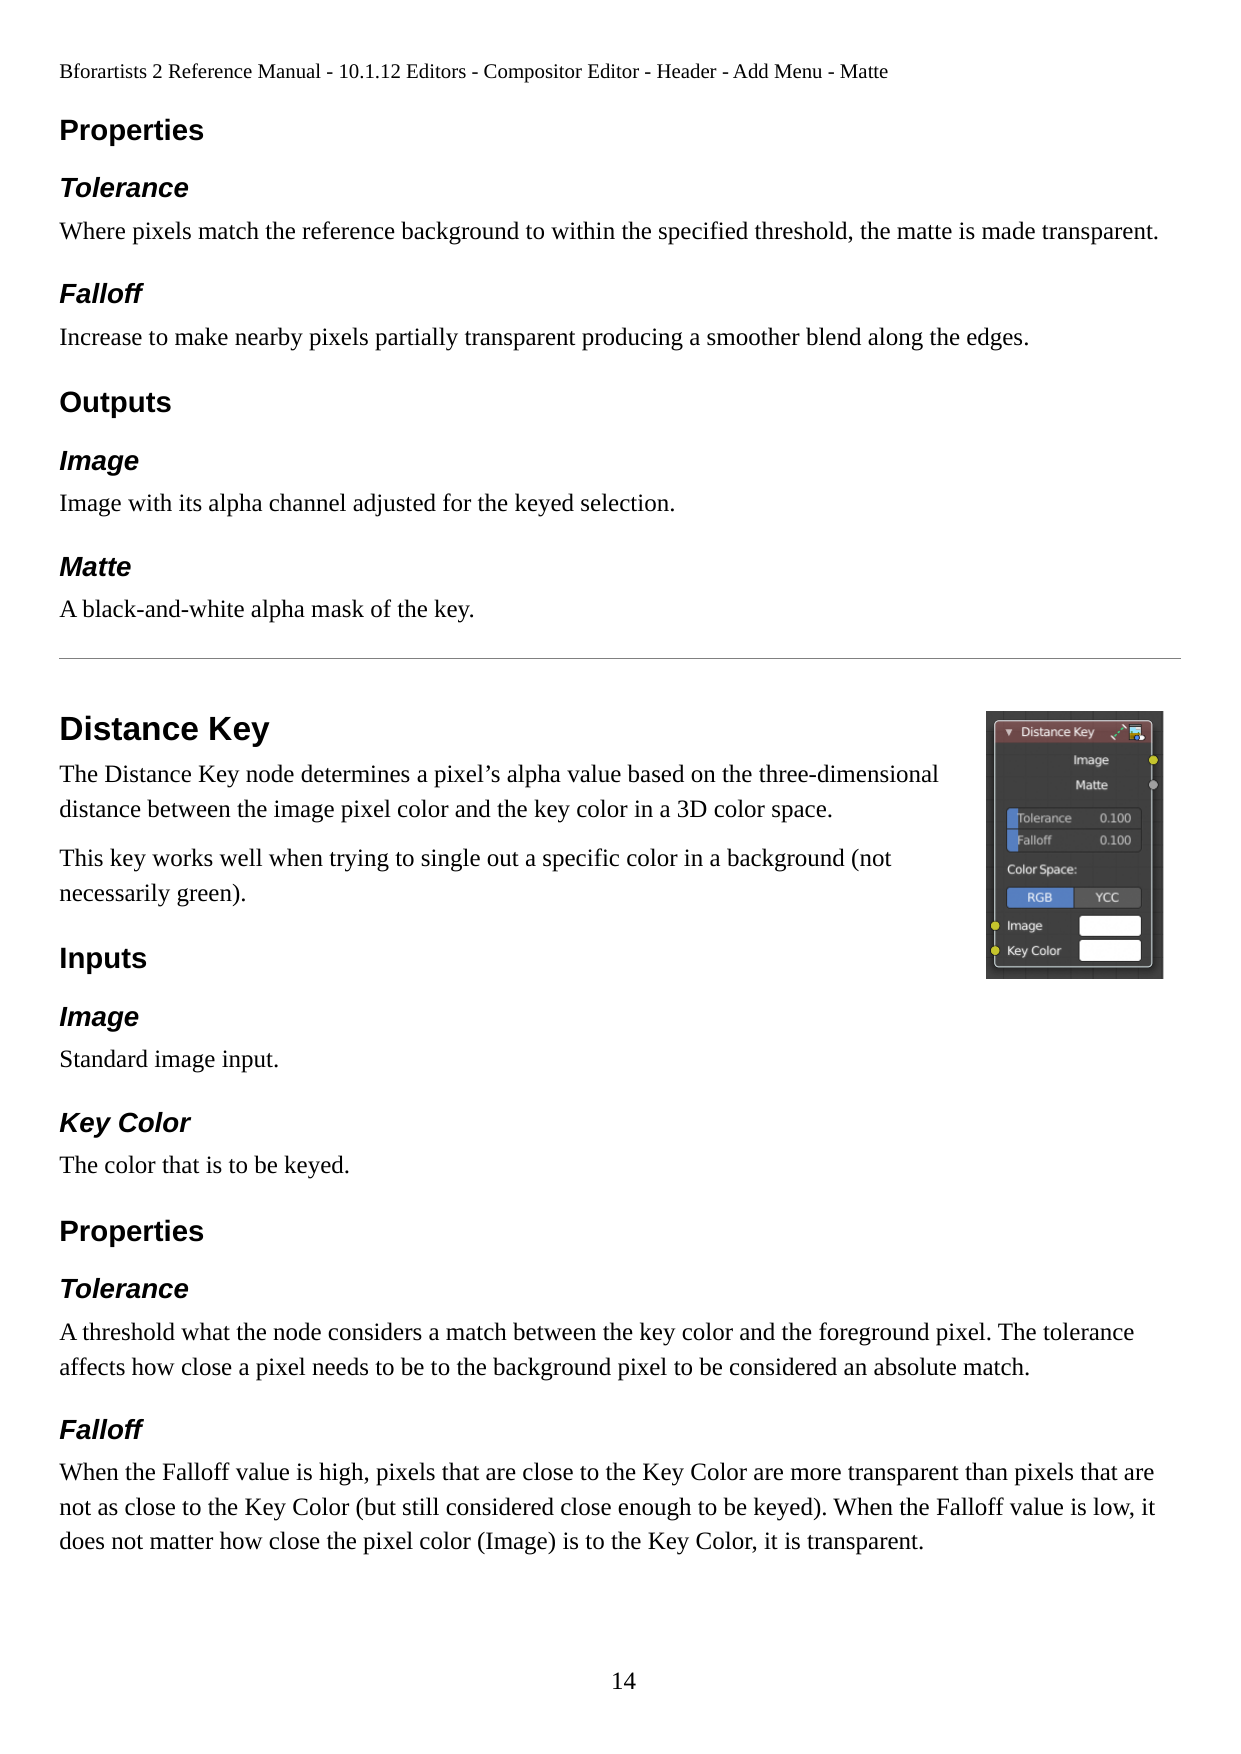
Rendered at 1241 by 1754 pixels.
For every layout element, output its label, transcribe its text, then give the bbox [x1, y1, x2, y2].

text Standard image input. [59, 1044, 1181, 1073]
subtitle Properties [59, 113, 1181, 146]
subtitle Key Color [59, 1106, 1181, 1138]
text This key works well when trying to single out a specific color in a background (not necessarily green). [59, 843, 986, 906]
text Image with its alpha channel adjusted for the keyed selection. [59, 488, 1181, 517]
subtitle Falloff [59, 277, 1181, 309]
text Increase to make nearby pixels partially transparent producing a smoother blend along the edges. [59, 322, 1181, 350]
subtitle [1164, 941, 1181, 975]
subtitle Tolerance [59, 1273, 1181, 1304]
subtitle Falloff [59, 1413, 1181, 1445]
text The Distance Key node determines a pixel’s alpha value based on the three-dimensional distance between the image pixel color and the key color in a 3D color space. [59, 759, 986, 823]
subtitle Distance Key [59, 708, 1181, 747]
subtitle Matte [59, 550, 1181, 582]
text Where pixels match the reference background to within the specified threshold, the matte is made transparent. [59, 216, 1181, 244]
subtitle Outputs [59, 385, 1181, 419]
subtitle Tolerance [59, 171, 1181, 203]
subtitle Inputs [59, 941, 986, 975]
text A threshold what the node considers a match between the key color and the foreground pixel. The tolerance affects how close a pixel needs to be to the background pixel to be considered an absolute match. [59, 1317, 1181, 1380]
text The color that is to be keyed. [59, 1150, 1181, 1179]
picture [986, 711, 1164, 979]
text A black-and-white alpha mask of the key. [59, 594, 1181, 623]
subtitle Image [59, 444, 1181, 476]
subtitle Properties [59, 1214, 1181, 1248]
text When the Falloff value is high, pixels that are close to the Key Color are more transparent than pixels that are not as close to the Key Color (but still considered close enough to be keyed). When the Falloff value is low, it does not matter how close the pixel color (Image) is to the Key Color, it is transparent. [59, 1457, 1181, 1555]
subtitle Image [59, 1000, 1181, 1032]
